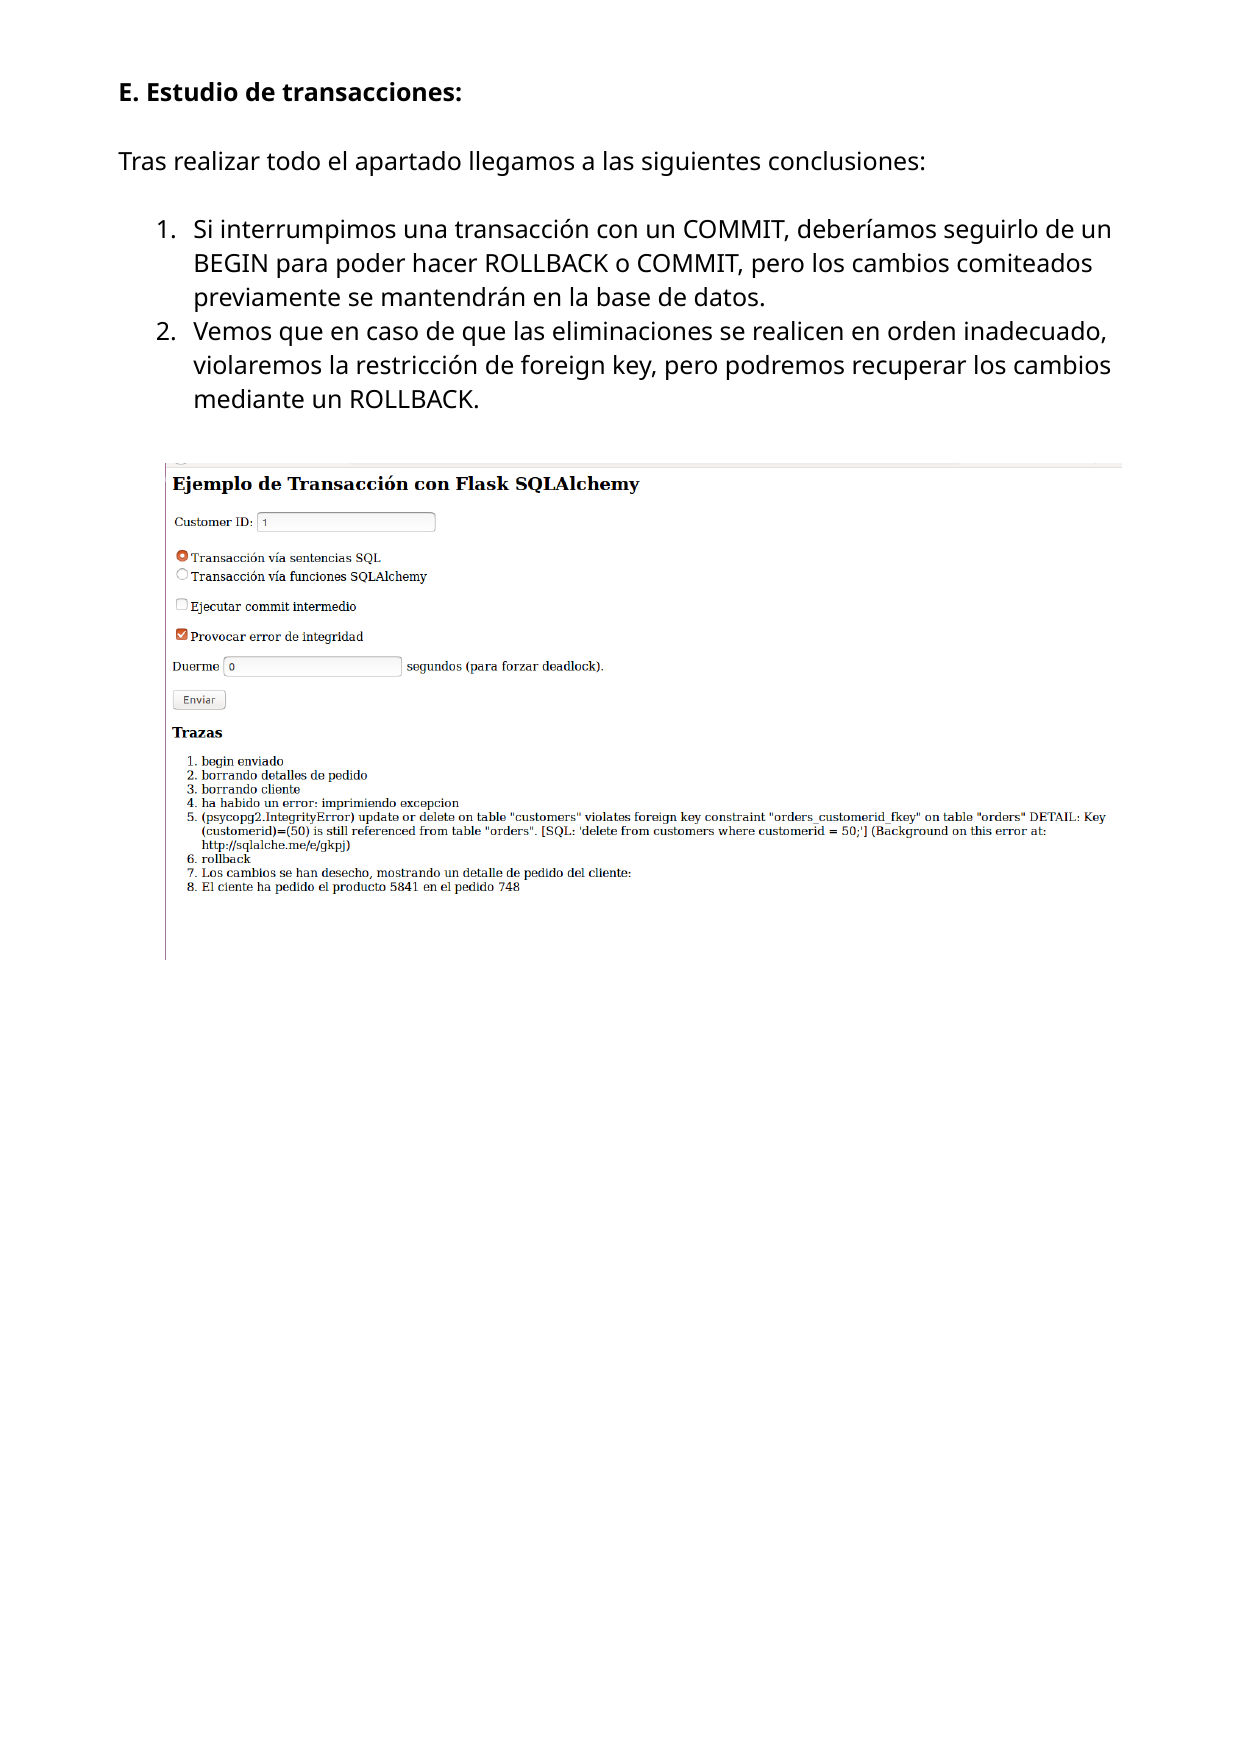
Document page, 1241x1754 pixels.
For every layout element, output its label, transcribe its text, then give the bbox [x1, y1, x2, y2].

list Vemos que en caso de que las eliminaciones se realicen en orden inadecuado, violaremos la restricción de foreign key, pero podremos recuperar los cambios mediante un ROLLBACK. [156, 313, 1122, 416]
text E. Estudio de transacciones: [118, 75, 1122, 109]
text Tras realizar todo el apartado llegamos a las siguientes conclusiones: [118, 143, 1122, 177]
list Si interrumpimos una transacción con un COMMIT, deberíamos seguirlo de un BEGIN para poder hacer ROLLBACK o COMMIT, pero los cambios comiteados previamente se mantendrán en la base de datos. [156, 211, 1122, 313]
picture [165, 463, 1123, 960]
